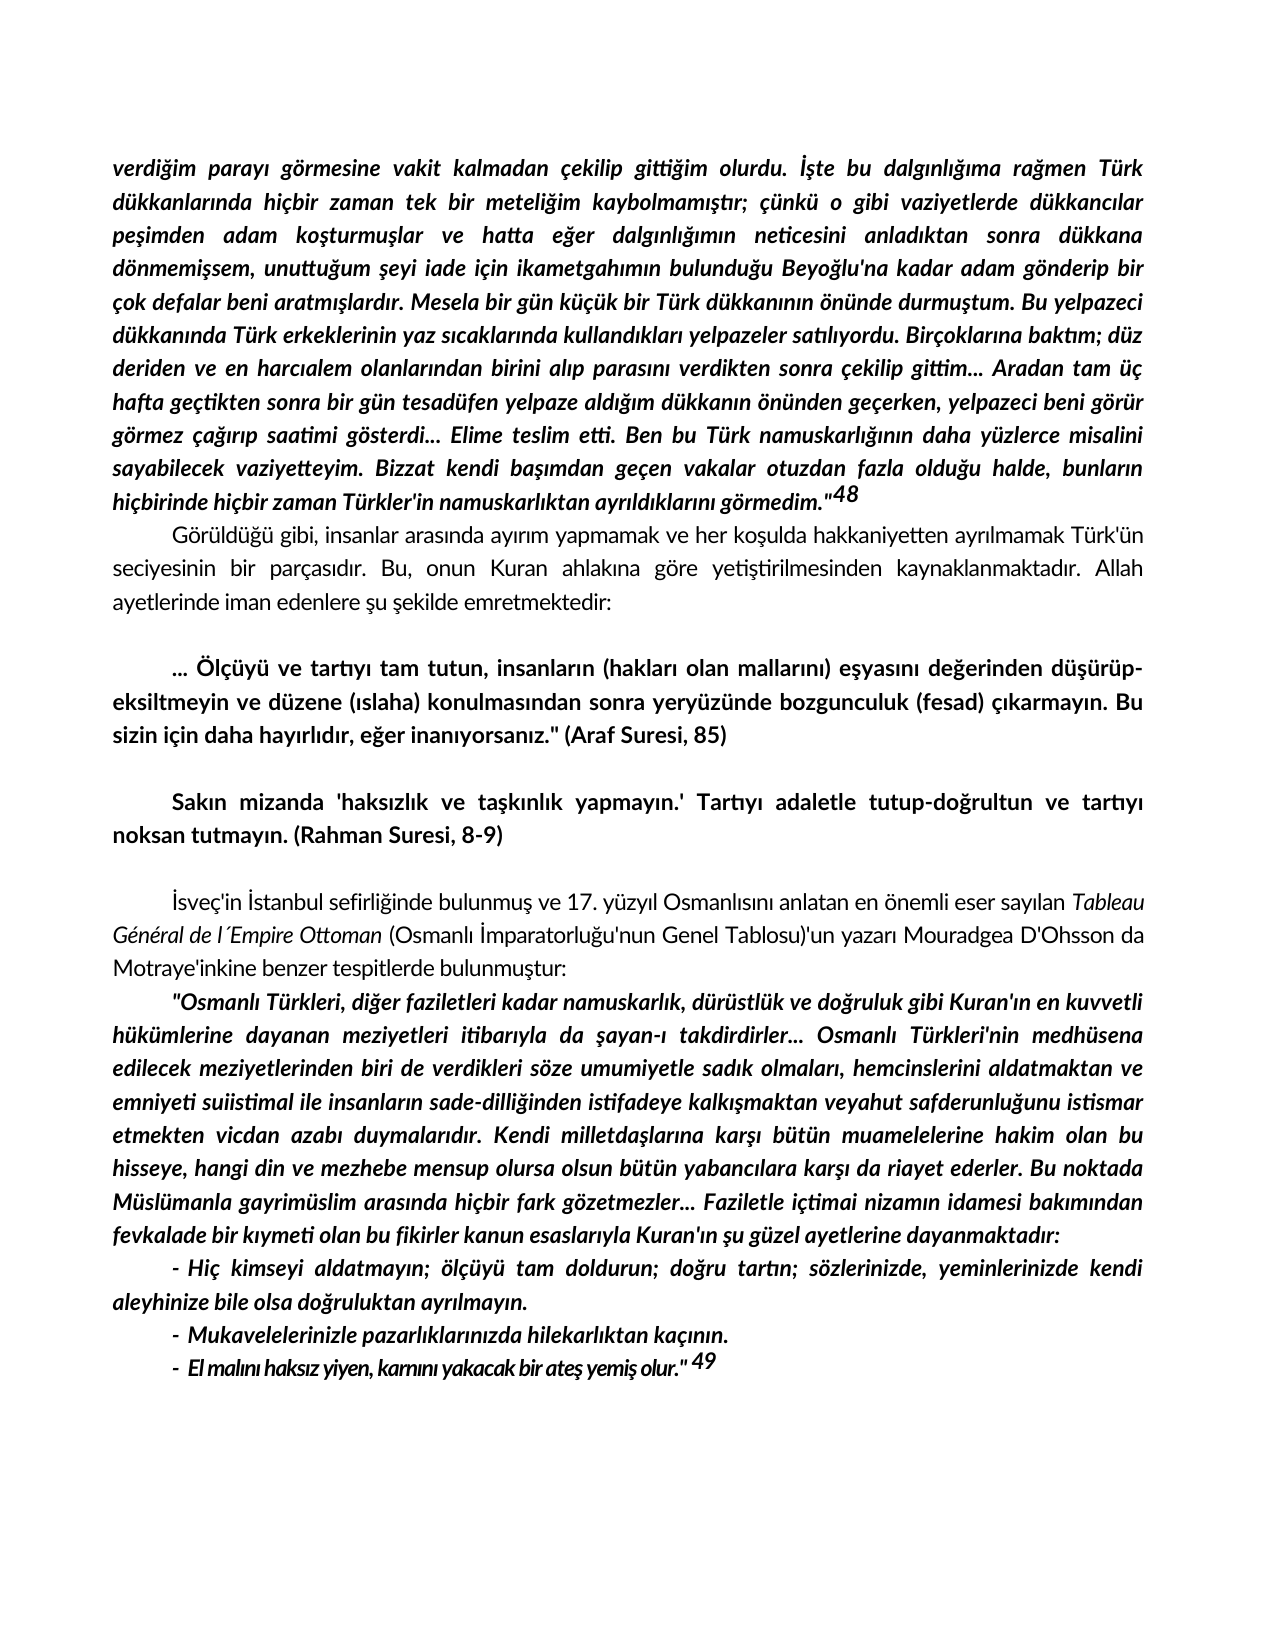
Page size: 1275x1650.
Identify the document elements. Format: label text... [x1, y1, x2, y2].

text "Osmanlı Türkleri, diğer faziletleri kadar namuskarlık, dürüstlük ve doğruluk gibi Kuran'ın en kuvvetli hükümlerine dayanan meziyetleri itibarıyla da şayan-ı takdirdirler... Osmanlı Türkleri'nin medhüsena edilecek meziyetlerinden biri de verdikleri söze umumiyetle sadık olmaları, hemcinslerini aldatmaktan ve emniyeti suiistimal ile insanların sade-dilliğinden istifadeye kalkışmaktan veyahut safderunluğunu istismar etmekten vicdan azabı duymalarıdır. Kendi milletdaşlarına karşı bütün muamelelerine hakim olan bu hisseye, hangi din ve mezhebe mensup olursa olsun bütün yabancılara karşı da riayet ederler. Bu noktada Müslümanla gayrimüslim arasında hiçbir fark gözetmezler... Faziletle içtimai nizamın idamesi bakımından fevkalade bir kıymeti olan bu fikirler kanun esaslarıyla Kuran'ın şu güzel ayetlerine dayanmaktadır: [112, 983, 1145, 1250]
text - Mukavelelerinizle pazarlıklarınızda hilekarlıktan kaçının. [112, 1317, 1145, 1350]
text - El malını haksız yiyen, karnını yakacak bir ateş yemiş olur." 49 [112, 1350, 1145, 1383]
text verdiğim parayı görmesine vakit kalmadan çekilip gittiğim olurdu. İşte bu dalgınlığıma rağmen Türk dükkanlarında hiçbir zaman tek bir meteliğim kaybolmamıştır; çünkü o gibi vaziyetlerde dükkancılar peşimden adam koşturmuşlar ve hatta eğer dalgınlığımın neticesini anladıktan sonra dükkana dönmemişsem, unuttuğum şeyi iade için ikametgahımın bulunduğu Beyoğlu'na kadar adam gönderip bir çok defalar beni aratmışlardır. Mesela bir gün küçük bir Türk dükkanının önünde durmuştum. Bu yelpazeci dükkanında Türk erkeklerinin yaz sıcaklarında kullandıkları yelpazeler satılıyordu. Birçoklarına baktım; düz deriden ve en harcıalem olanlarından birini alıp parasını verdikten sonra çekilip gittim... Aradan tam üç hafta geçtikten sonra bir gün tesadüfen yelpaze aldığım dükkanın önünden geçerken, yelpazeci beni görür görmez çağırıp saatimi gösterdi... Elime teslim etti. Ben bu Türk namuskarlığının daha yüzlerce misalini sayabilecek vaziyetteyim. Bizzat kendi başımdan geçen vakalar otuzdan fazla olduğu halde, bunların hiçbirinde hiçbir zaman Türkler'in namuskarlıktan ayrıldıklarını görmedim."48 [112, 150, 1145, 517]
text ... Ölçüyü ve tartıyı tam tutun, insanların (hakları olan mallarını) eşyasını değerinden düşürüp-eksiltmeyin ve düzene (ıslaha) konulmasından sonra yeryüzünde bozgunculuk (fesad) çıkarmayın. Bu sizin için daha hayırlıdır, eğer inanıyorsanız." (Araf Suresi, 85) [112, 650, 1145, 750]
text Sakın mizanda 'haksızlık ve taşkınlık yapmayın.' Tartıyı adaletle tutup-doğrultun ve tartıyı noksan tutmayın. (Rahman Suresi, 8-9) [112, 783, 1145, 850]
text İsveç'in İstanbul sefirliğinde bulunmuş ve 17. yüzyıl Osmanlısını anlatan en önemli eser sayılan Tableau Général de l´Empire Ottoman (Osmanlı İmparatorluğu'nun Genel Tablosu)'un yazarı Mouradgea D'Ohsson da Motraye'inkine benzer tespitlerde bulunmuştur: [112, 883, 1145, 983]
text Görüldüğü gibi, insanlar arasında ayırım yapmamak ve her koşulda hakkaniyetten ayrılmamak Türk'ün seciyesinin bir parçasıdır. Bu, onun Kuran ahlakına göre yetiştirilmesinden kaynaklanmaktadır. Allah ayetlerinde iman edenlere şu şekilde emretmektedir: [112, 517, 1145, 617]
text - Hiç kimseyi aldatmayın; ölçüyü tam doldurun; doğru tartın; sözlerinizde, yeminlerinizde kendi aleyhinize bile olsa doğruluktan ayrılmayın. [112, 1250, 1145, 1317]
